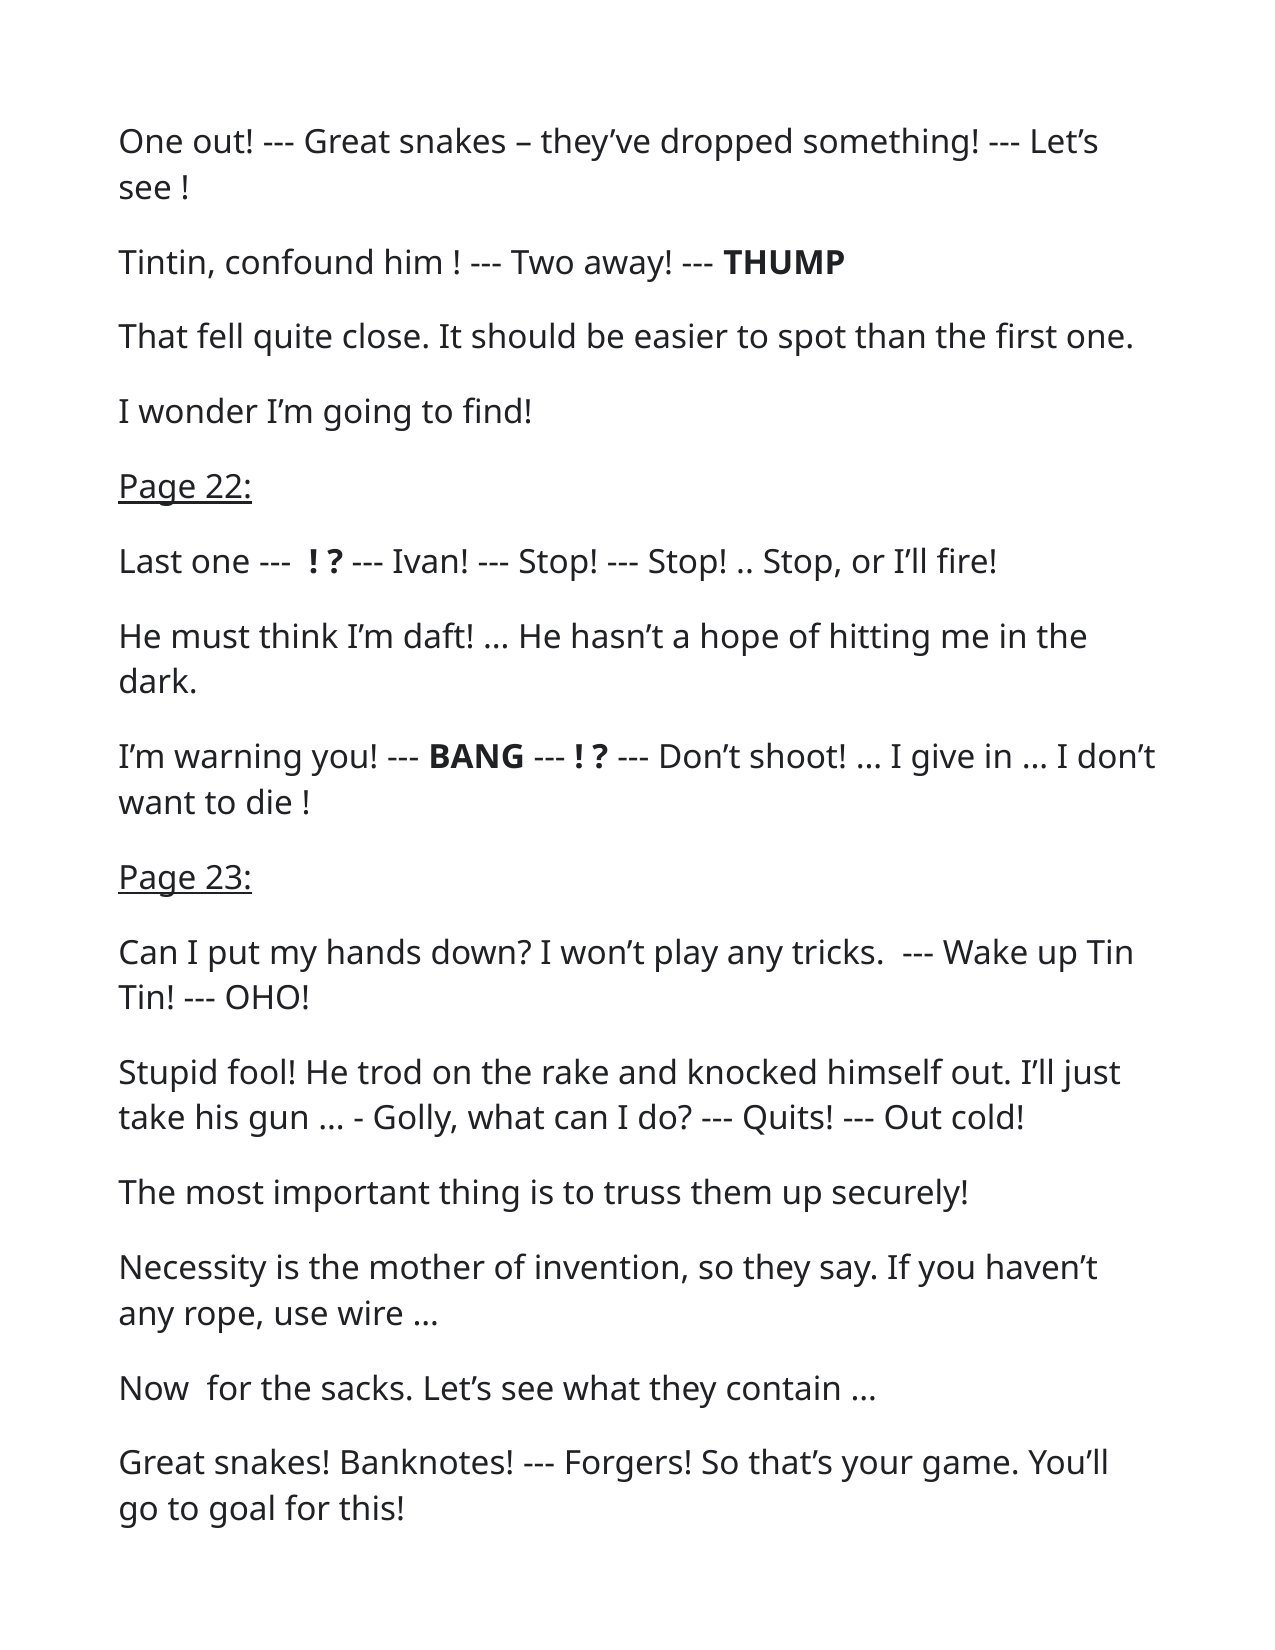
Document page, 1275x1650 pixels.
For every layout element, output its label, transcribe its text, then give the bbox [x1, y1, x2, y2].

text Page 22: [118, 463, 1157, 508]
text One out! --- Great snakes – they’ve dropped something! --- Let’s see ! [118, 118, 1157, 209]
text The most important thing is to truss them up securely! [118, 1169, 1157, 1214]
text Now for the sacks. Let’s see what they contain … [118, 1364, 1157, 1410]
text Page 23: [118, 853, 1157, 899]
text Necessity is the mother of invention, so they say. If you haven’t any rope, use wire … [118, 1244, 1157, 1335]
text He must think I’m daft! … He hasn’t a hope of hitting me in the dark. [118, 613, 1157, 704]
text That fell quite close. It should be easier to spot than the first one. [118, 313, 1157, 359]
text I wonder I’m going to find! [118, 388, 1157, 434]
text Can I put my hands down? I won’t play any tricks. --- Wake up Tin Tin! --- OHO! [118, 928, 1157, 1019]
text Tintin, confound him ! --- Two away! --- THUMP [118, 238, 1157, 284]
text Last one --- ! ? --- Ivan! --- Stop! --- Stop! .. Stop, or I’ll fire! [118, 538, 1157, 583]
text Stupid fool! He trod on the rake and knocked himself out. I’ll just take his gun … - Golly, what can I do? --- Quits! --- Out cold! [118, 1049, 1157, 1139]
text I’m warning you! --- BANG --- ! ? --- Don’t shoot! … I give in … I don’t want to die ! [118, 733, 1157, 824]
text Great snakes! Banknotes! --- Forgers! So that’s your game. You’ll go to goal for this! [118, 1439, 1157, 1530]
